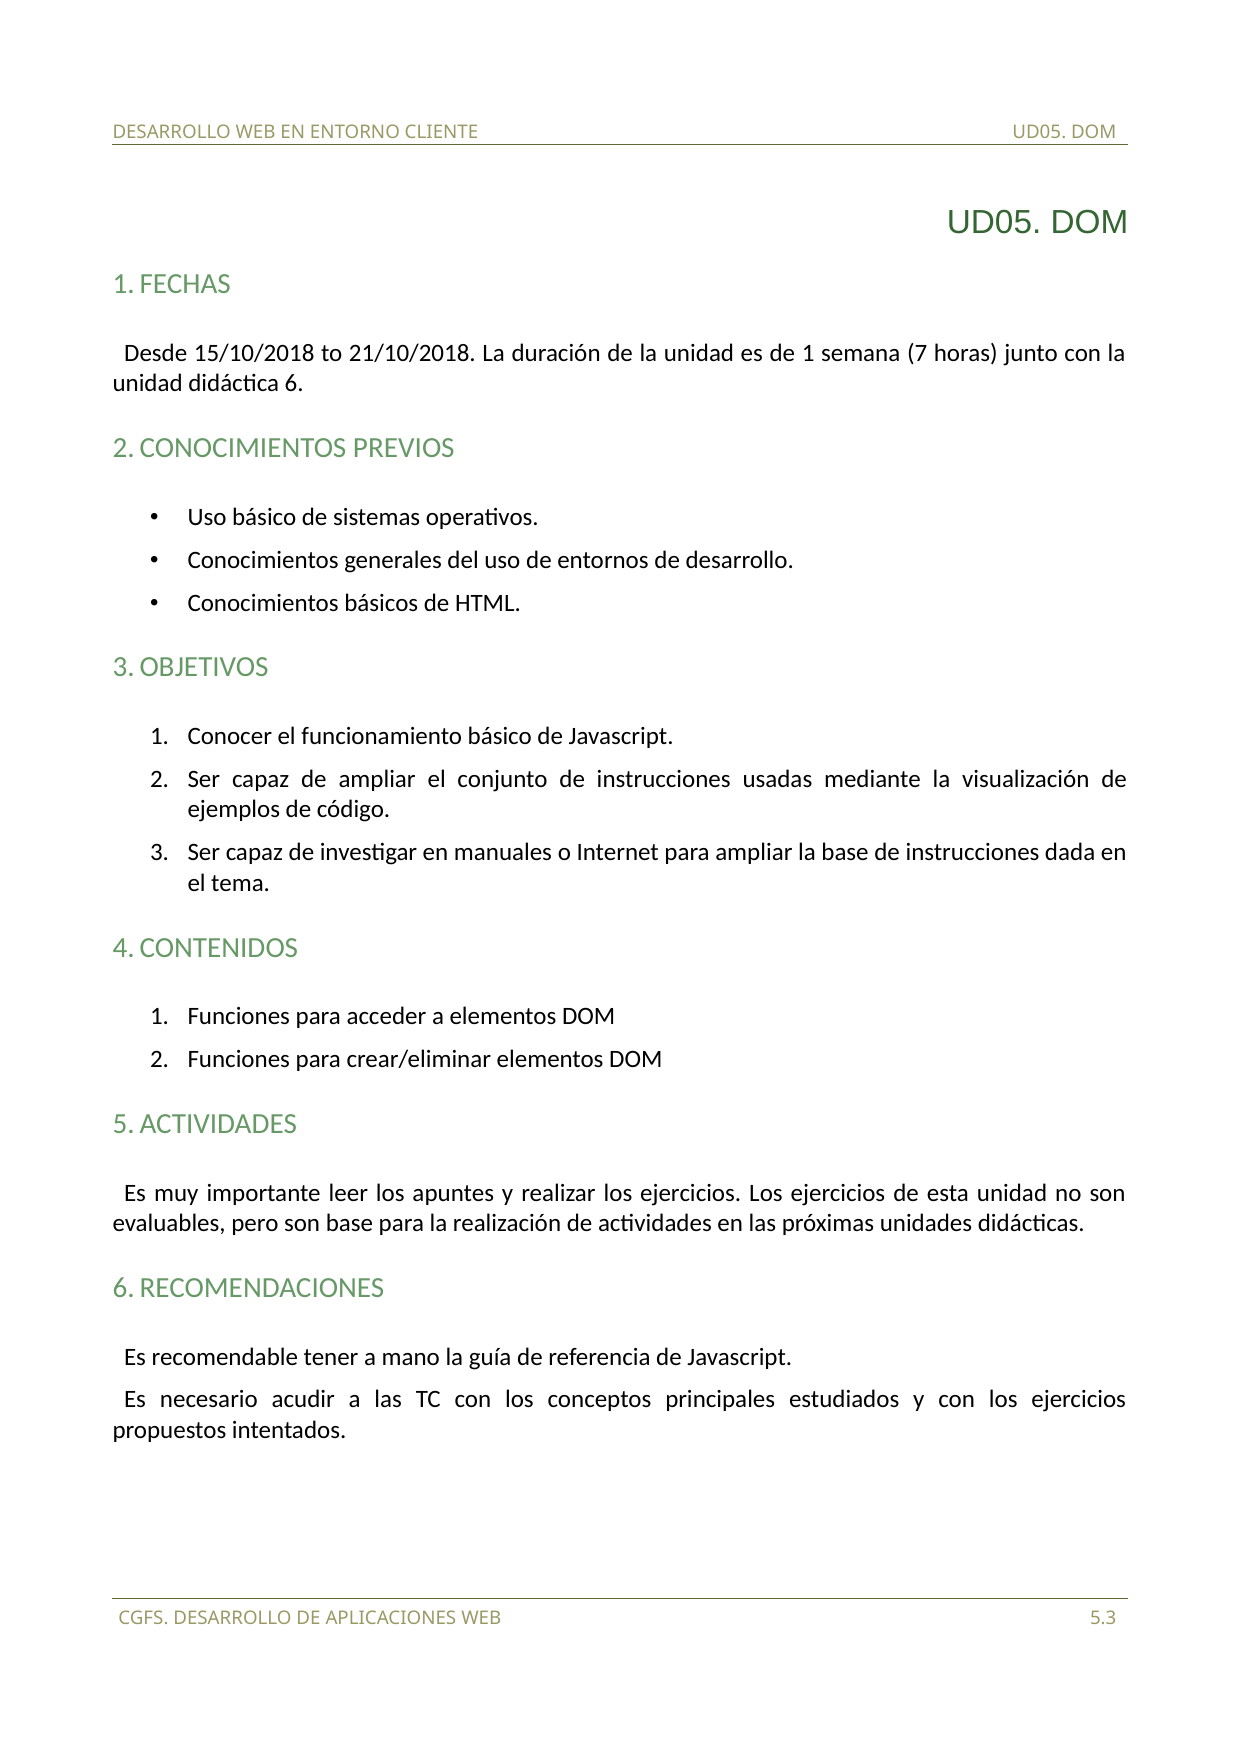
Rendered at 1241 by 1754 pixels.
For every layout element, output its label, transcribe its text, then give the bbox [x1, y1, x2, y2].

subtitle Fechas [112, 265, 1128, 301]
list Ser capaz de ampliar el conjunto de instrucciones usadas mediante la visualización de ejemplos de código. [150, 763, 1128, 824]
list Funciones para acceder a elementos DOM [150, 1000, 1128, 1031]
list Ser capaz de investigar en manuales o Internet para ampliar la base de instrucciones dada en el tema. [150, 836, 1128, 897]
list Funciones para crear/eliminar elementos DOM [150, 1043, 1128, 1074]
list Conocer el funcionamiento básico de Javascript. [150, 720, 1128, 751]
text Es necesario acudir a las TC con los conceptos principales estudiados y con los ejercicios propuestos intentados. [112, 1384, 1128, 1445]
text Es muy importante leer los apuntes y realizar los ejercicios. Los ejercicios de esta unidad no son evaluables, pero son base para la realización de actividades en las próximas unidades didácticas. [112, 1177, 1128, 1238]
text Es recomendable tener a mano la guía de referencia de Javascript. [112, 1341, 1128, 1371]
subtitle Actividades [112, 1105, 1128, 1141]
list Conocimientos básicos de HTML. [150, 587, 1128, 617]
list Conocimientos generales del uso de entornos de desarrollo. [150, 544, 1128, 574]
subtitle Objetivos [112, 648, 1128, 684]
text UD05. DOM [112, 202, 1128, 240]
subtitle Contenidos [112, 929, 1128, 964]
subtitle Conocimientos previos [112, 429, 1128, 465]
subtitle Recomendaciones [112, 1269, 1128, 1305]
list Uso básico de sistemas operativos. [150, 501, 1128, 531]
text Desde 15/10/2018 to 21/10/2018. La duración de la unidad es de 1 semana (7 horas) junto con la unidad didáctica 6. [112, 337, 1128, 398]
